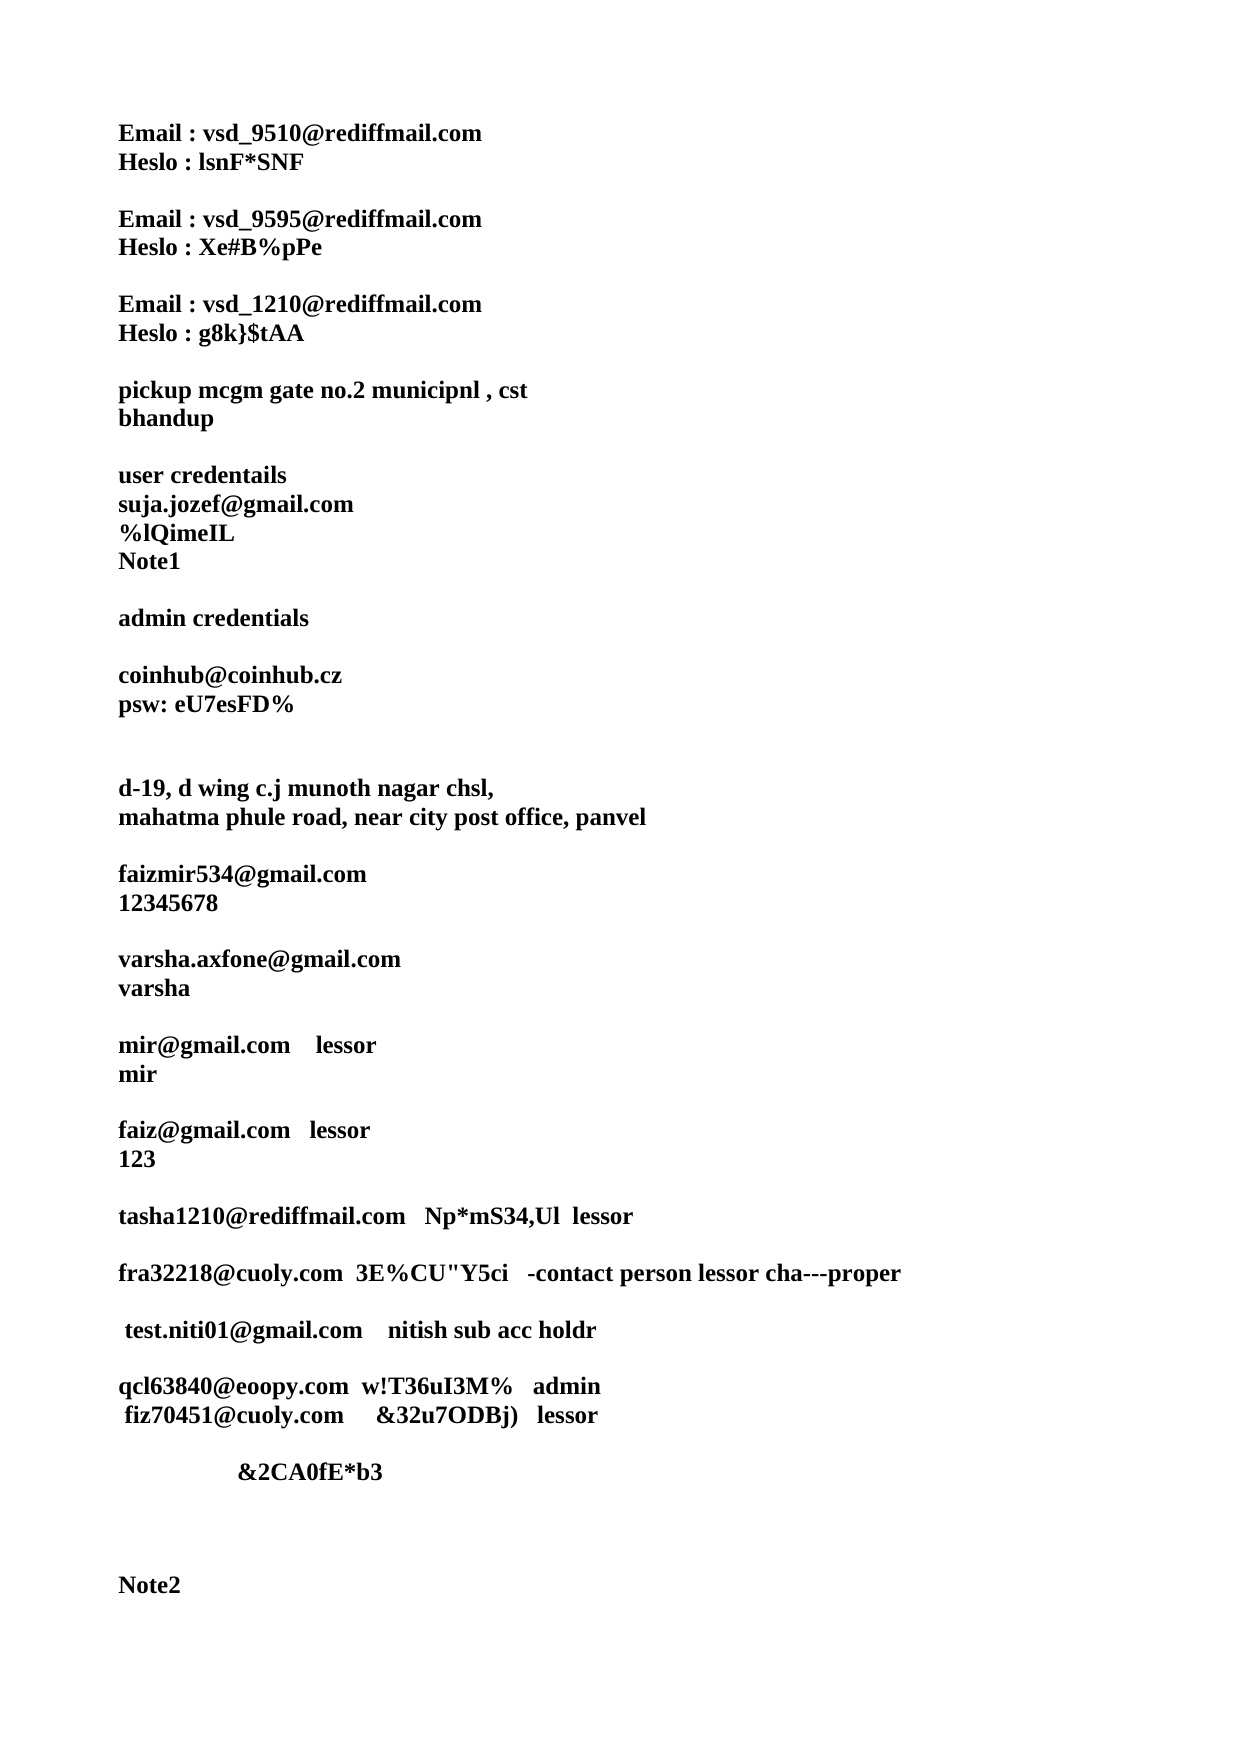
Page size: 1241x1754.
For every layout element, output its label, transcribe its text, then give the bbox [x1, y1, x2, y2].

text mahatma phule road, near city post office, panvel [118, 802, 1122, 831]
text 123 [118, 1144, 1122, 1173]
text &2CA0fE*b3 [118, 1457, 1122, 1486]
text psw: eU7esFD% [118, 689, 1122, 717]
text %lQimeIL [118, 518, 1122, 546]
text suja.jozef@gmail.com [118, 489, 1122, 518]
text faiz@gmail.com lessor [118, 1116, 1122, 1144]
text Heslo : g8k}$tAA [118, 318, 1122, 347]
text Email : vsd_1210@rediffmail.com [118, 289, 1122, 318]
text coinhub@coinhub.cz [118, 660, 1122, 689]
text fiz70451@cuoly.com &32u7ODBj) lessor [118, 1400, 1122, 1429]
text d-19, d wing c.j munoth nagar chsl, [118, 773, 1122, 802]
text varsha [118, 973, 1122, 1002]
text bhandup [118, 403, 1122, 432]
text qcl63840@eoopy.com w!T36uI3M% admin [118, 1371, 1122, 1400]
text admin credentials [118, 603, 1122, 632]
text Note2 [118, 1570, 1122, 1598]
text tasha1210@rediffmail.com Np*mS34,Ul lessor [118, 1201, 1122, 1230]
text Email : vsd_9595@rediffmail.com [118, 204, 1122, 232]
text Email : vsd_9510@rediffmail.com [118, 118, 1122, 147]
text 12345678 [118, 888, 1122, 917]
text fra32218@cuoly.com 3E%CU"Y5ci -contact person lessor cha---proper [118, 1258, 1122, 1287]
text user credentails [118, 460, 1122, 489]
text test.niti01@gmail.com nitish sub acc holdr [118, 1315, 1122, 1343]
text faizmir534@gmail.com [118, 859, 1122, 888]
text pickup mcgm gate no.2 municipnl , cst [118, 375, 1122, 403]
text Note1 [118, 546, 1122, 575]
text Heslo : Xe#B%pPe [118, 232, 1122, 261]
text varsha.axfone@gmail.com [118, 944, 1122, 973]
text Heslo : lsnF*SNF [118, 147, 1122, 176]
text mir@gmail.com lessor [118, 1030, 1122, 1059]
text mir [118, 1059, 1122, 1088]
